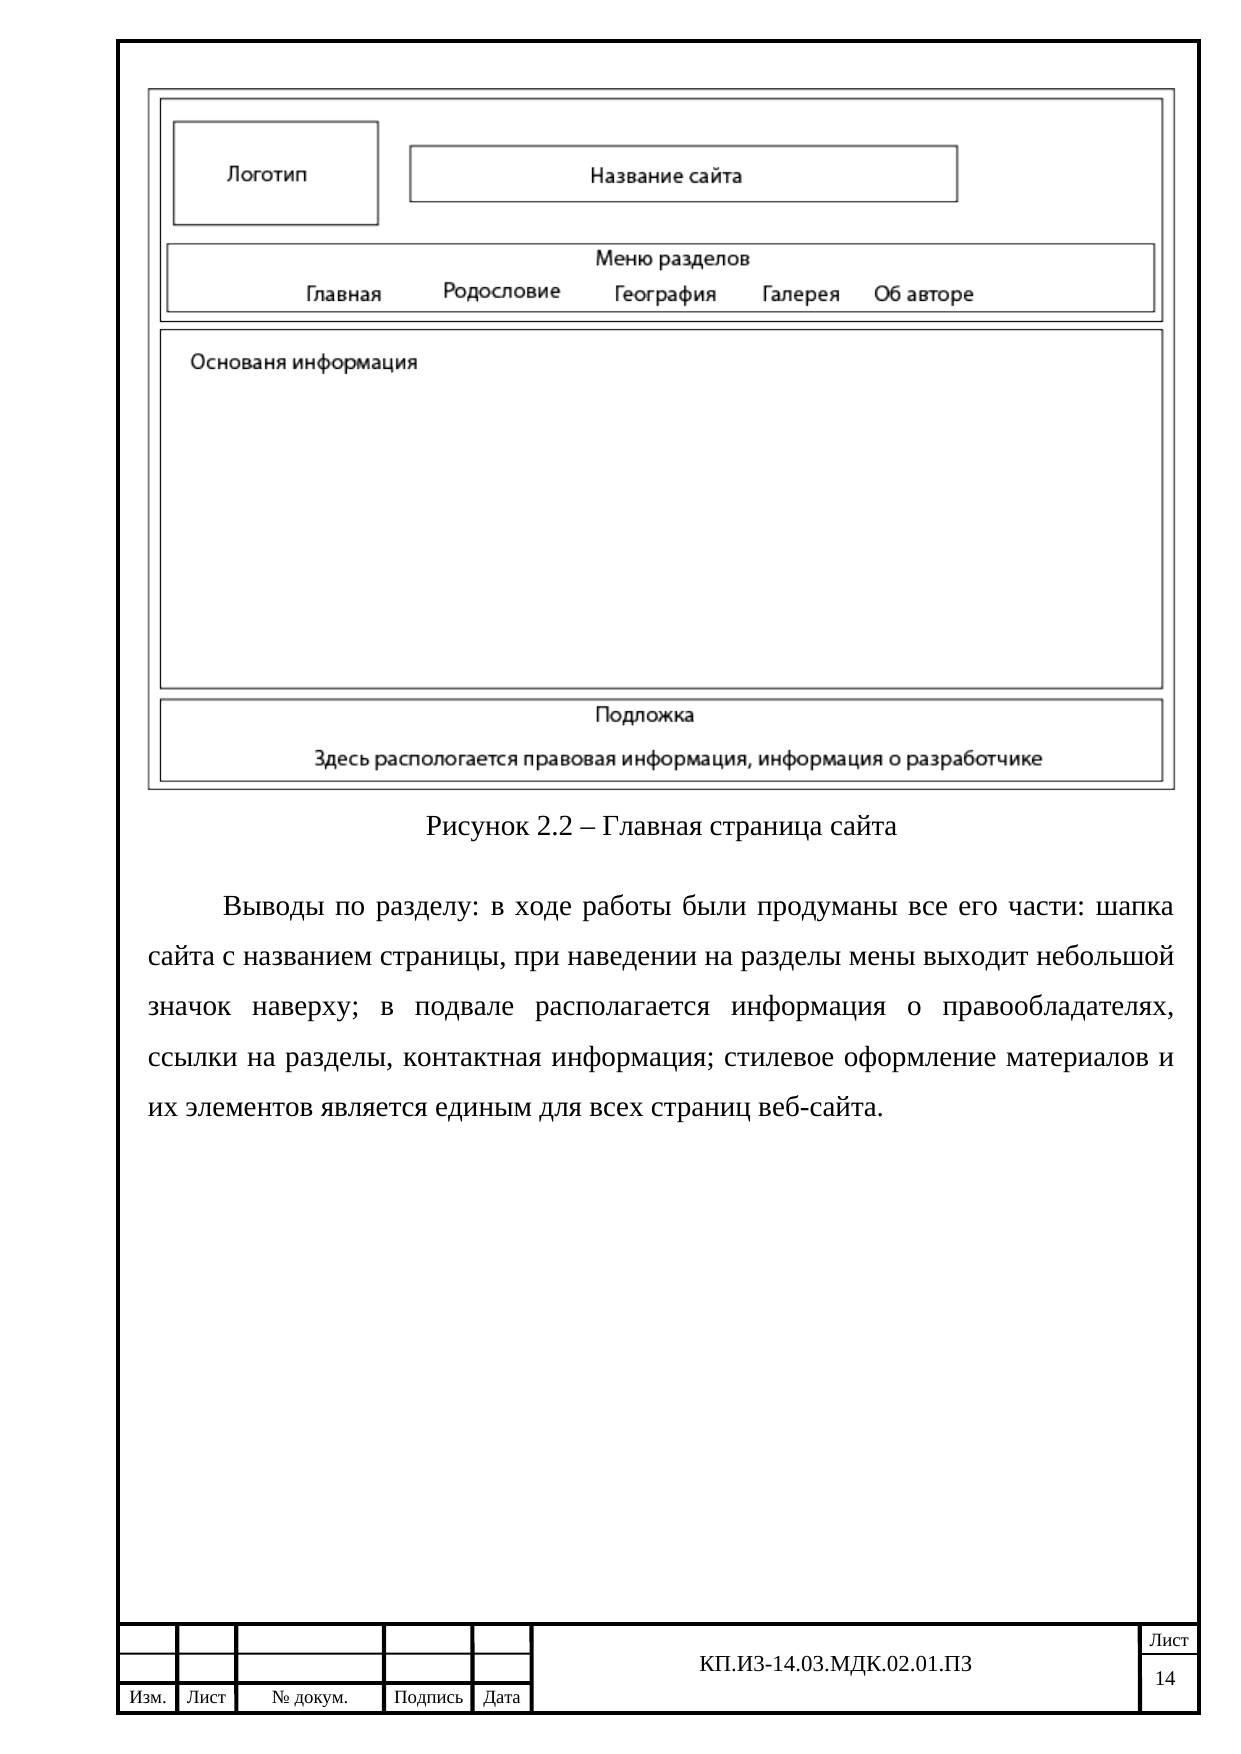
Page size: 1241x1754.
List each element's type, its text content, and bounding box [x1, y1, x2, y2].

text Рисунок 2.2 – Главная страница сайта [148, 792, 1175, 842]
text Выводы по разделу: в ходе работы были продуманы все его части: шапка сайта с названием страницы, при наведении на разделы мены выходит небольшой значок наверху; в подвале располагается информация о правообладателях, ссылки на разделы, контактная информация; стилевое оформление материалов и их элементов является единым для всех страниц веб-сайта. [148, 888, 1175, 1123]
picture [147, 88, 1176, 792]
